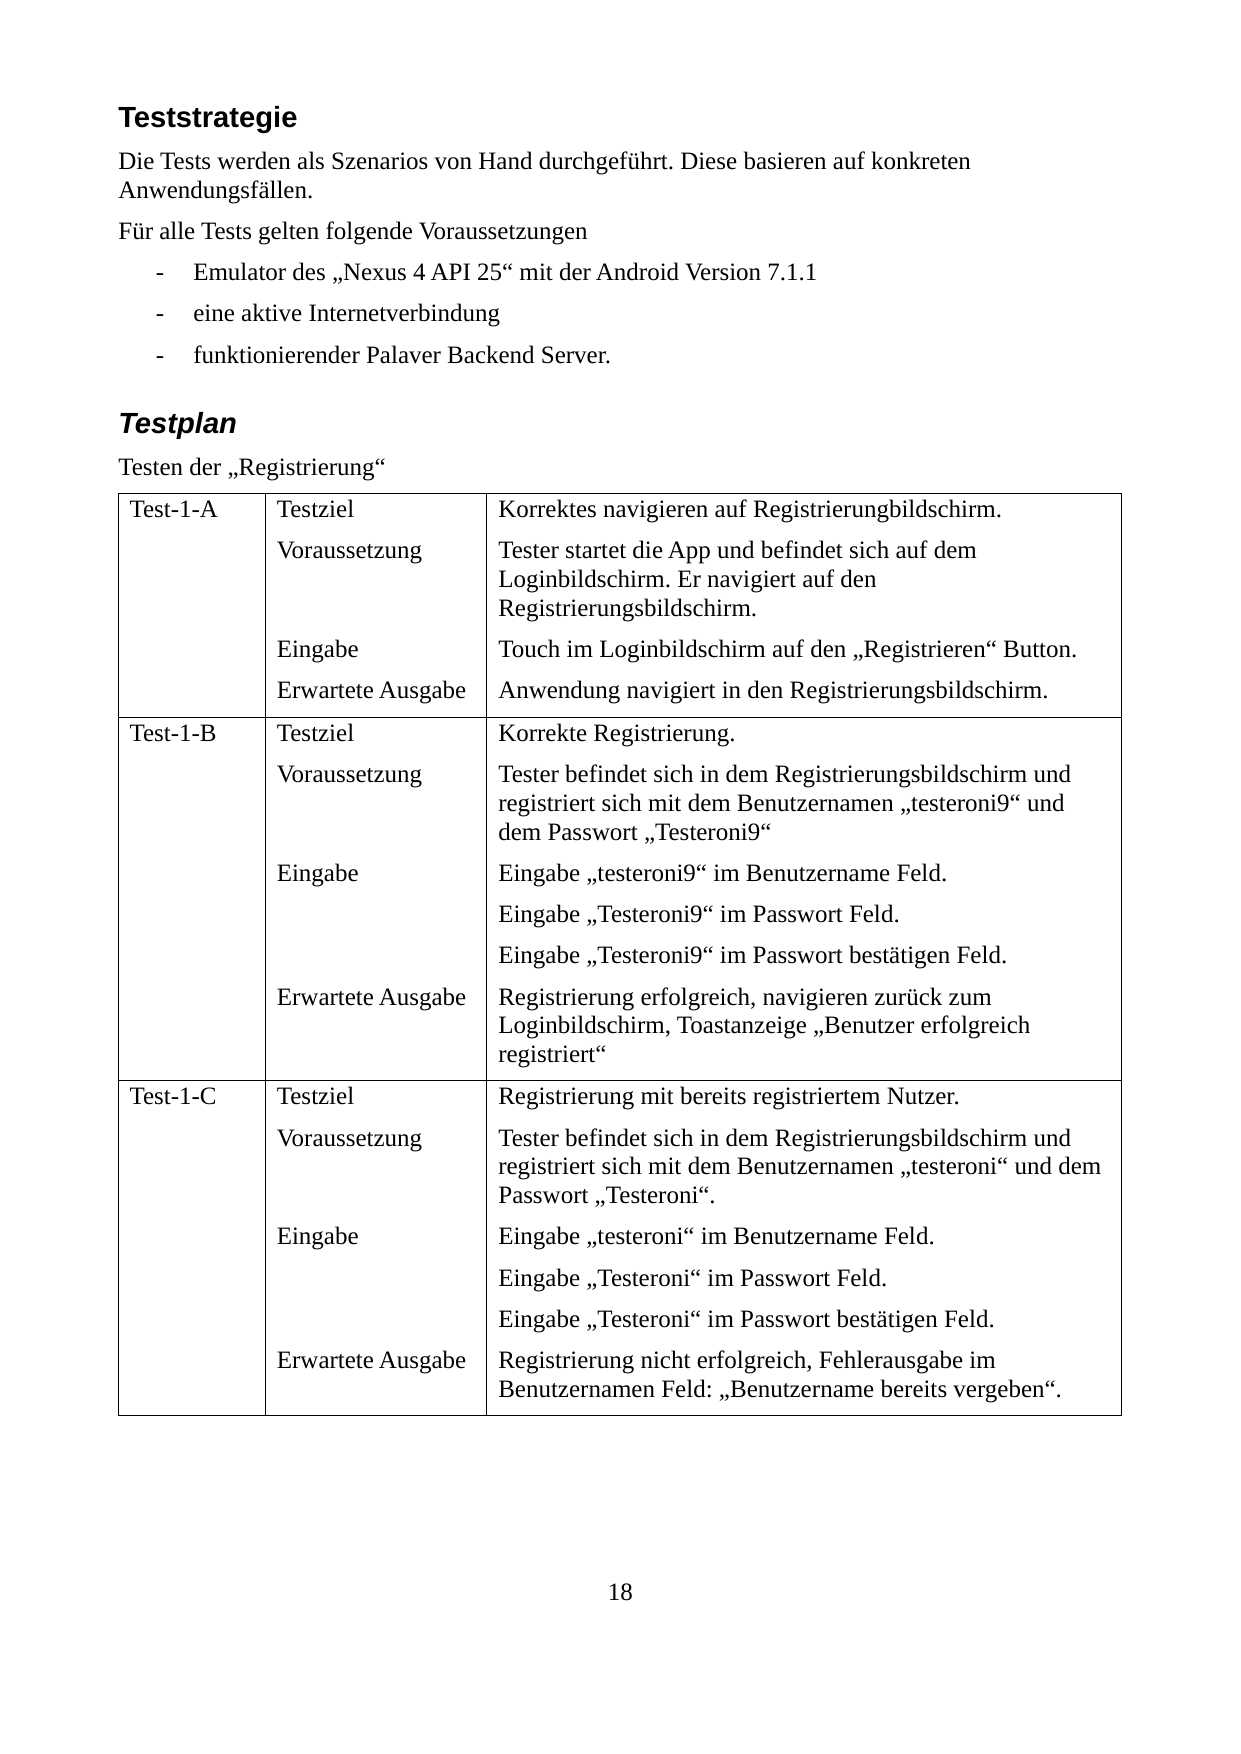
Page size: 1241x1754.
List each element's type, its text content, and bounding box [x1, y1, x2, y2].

table_header Test-1-A [119, 494, 265, 536]
list Emulator des „Nexus 4 API 25“ mit der Android Version 7.1.1 [156, 257, 1122, 286]
table_cell Korrekte Registrierung. [487, 718, 1121, 759]
list funktionierender Palaver Backend Server. [156, 340, 1122, 368]
table_header Testziel [266, 494, 486, 536]
table_cell Test-1-C [119, 1081, 265, 1123]
table_cell Eingabe „testeroni9“ im Benutzername Feld. Eingabe „Testeroni9“ im Passwort Feld. Eingabe „Testeroni9“ im Passwort bestätigen Feld. [487, 858, 1121, 982]
table_cell [119, 759, 265, 858]
table_cell Eingabe [266, 858, 486, 982]
table_cell Eingabe [266, 634, 486, 676]
subtitle Testplan [118, 406, 1122, 439]
table_cell [119, 858, 265, 982]
table_cell Anwendung navigiert in den Registrierungsbildschirm. [487, 676, 1121, 717]
table_cell [119, 536, 265, 634]
table_cell Registrierung mit bereits registriertem Nutzer. [487, 1081, 1121, 1123]
table_cell [119, 1123, 265, 1221]
table_cell Test-1-B [119, 718, 265, 759]
subtitle Teststrategie [118, 100, 1122, 133]
table_cell Touch im Loginbildschirm auf den „Registrieren“ Button. [487, 634, 1121, 676]
table_cell Registrierung erfolgreich, navigieren zurück zum Loginbildschirm, Toastanzeige „Benutzer erfolgreich registriert“ [487, 982, 1121, 1080]
table_cell Voraussetzung [266, 536, 486, 634]
text Testen der „Registrierung“ [118, 452, 1122, 481]
table_cell Erwartete Ausgabe [266, 982, 486, 1080]
text Für alle Tests gelten folgende Voraussetzungen [118, 216, 1122, 245]
table_cell Tester befindet sich in dem Registrierungsbildschirm und registriert sich mit dem Benutzernamen „testeroni9“ und dem Passwort „Testeroni9“ [487, 759, 1121, 858]
table_cell Eingabe „testeroni“ im Benutzername Feld. Eingabe „Testeroni“ im Passwort Feld. Eingabe „Testeroni“ im Passwort bestätigen Feld. [487, 1221, 1121, 1345]
table_cell Tester startet die App und befindet sich auf dem Loginbildschirm. Er navigiert auf den Registrierungsbildschirm. [487, 536, 1121, 634]
table_cell Erwartete Ausgabe [266, 1345, 486, 1415]
table_header Korrektes navigieren auf Registrierungbildschirm. [487, 494, 1121, 536]
table_cell Erwartete Ausgabe [266, 676, 486, 717]
table_cell [119, 634, 265, 676]
table_cell Testziel [266, 718, 486, 759]
list eine aktive Internetverbindung [156, 298, 1122, 327]
table_cell Voraussetzung [266, 1123, 486, 1221]
table_cell [119, 1221, 265, 1345]
table_cell Registrierung nicht erfolgreich, Fehlerausgabe im Benutzernamen Feld: „Benutzername bereits vergeben“. [487, 1345, 1121, 1415]
table_cell Eingabe [266, 1221, 486, 1345]
table_cell [119, 676, 265, 717]
table_cell Tester befindet sich in dem Registrierungsbildschirm und registriert sich mit dem Benutzernamen „testeroni“ und dem Passwort „Testeroni“. [487, 1123, 1121, 1221]
text Die Tests werden als Szenarios von Hand durchgeführt. Diese basieren auf konkreten Anwendungsfällen. [118, 146, 1122, 203]
table_cell Voraussetzung [266, 759, 486, 858]
table_cell [119, 982, 265, 1080]
table_cell [119, 1345, 265, 1415]
table_cell Testziel [266, 1081, 486, 1123]
